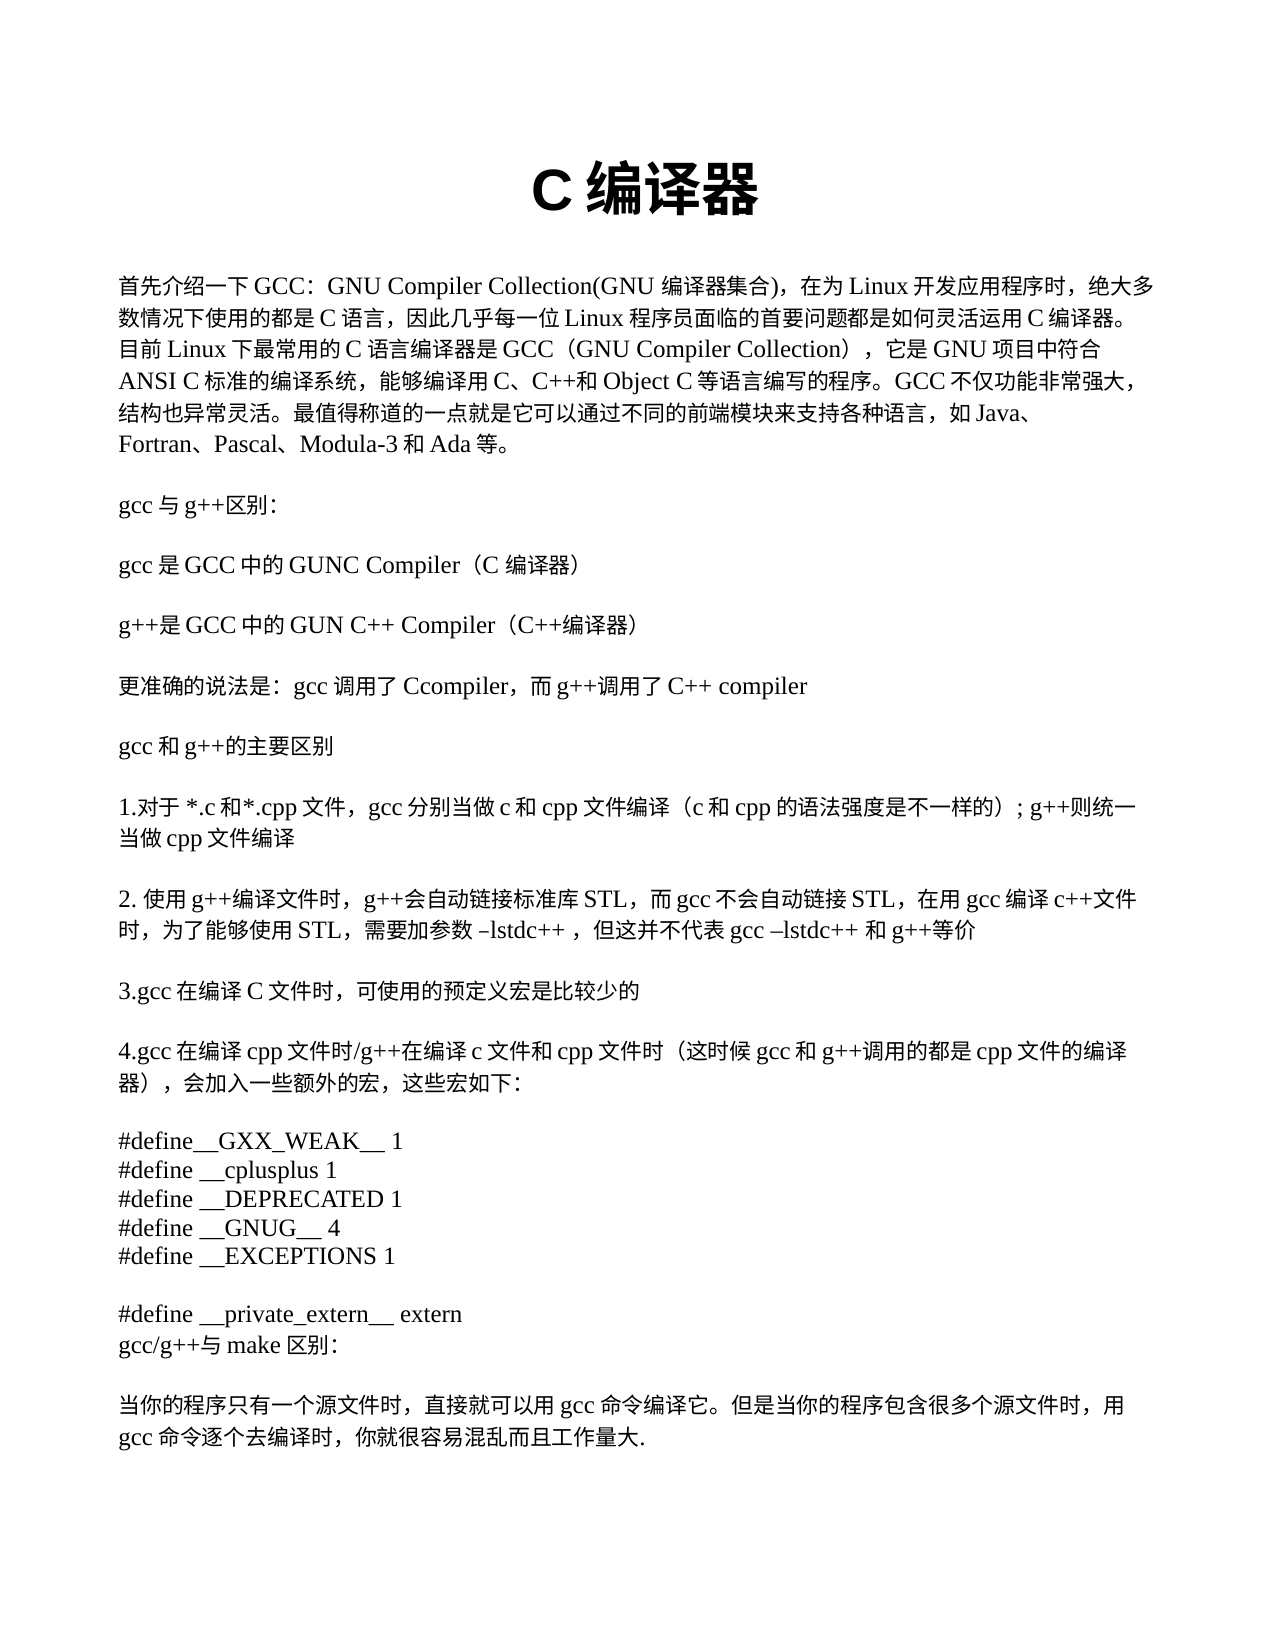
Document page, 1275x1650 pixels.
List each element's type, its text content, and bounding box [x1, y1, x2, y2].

text 更准确的说法是：gcc调用了Ccompiler，而g++调用了C++ compiler [118, 669, 1157, 701]
text gcc与g++区别： [118, 488, 1157, 519]
title C编译器 [118, 143, 1157, 228]
text 3.gcc在编译C文件时，可使用的预定义宏是比较少的 [118, 974, 1157, 1006]
text 当你的程序只有一个源文件时，直接就可以用gcc命令编译它。但是当你的程序包含很多个源文件时，用gcc命令逐个去编译时，你就很容易混乱而且工作量大. [118, 1388, 1157, 1451]
text #define __private_extern__ extern [118, 1299, 1157, 1328]
text #define __EXCEPTIONS 1 [118, 1241, 1157, 1270]
text #define __cplusplus 1 [118, 1155, 1157, 1184]
text 1.对于 *.c和*.cpp文件，gcc分别当做c和cpp文件编译（c和cpp的语法强度是不一样的）; g++则统一当做cpp文件编译 [118, 790, 1157, 853]
text gcc是GCC中的GUNC Compiler（C 编译器） [118, 548, 1157, 580]
text gcc和g++的主要区别 [118, 729, 1157, 761]
text g++是GCC中的GUN C++ Compiler（C++编译器） [118, 608, 1157, 640]
text 首先介绍一下GCC：GNU Compiler Collection(GNU 编译器集合)，在为Linux开发应用程序时，绝大多数情况下使用的都是C语言，因此几乎每一位Linux程序员面临的首要问题都是如何灵活运用C编译器。目前 Linux下最常用的C语言编译器是GCC（GNU Compiler Collection），它是GNU项目中符合ANSI C标准的编译系统，能够编译用C、C++和Object C等语言编写的程序。GCC不仅功能非常强大，结构也异常灵活。最值得称道的一点就是它可以通过不同的前端模块来支持各种语言，如Java、 Fortran、Pascal、Modula-3和Ada等。 [118, 269, 1157, 459]
text 4.gcc在编译cpp文件时/g++在编译c文件和cpp文件时（这时候gcc和g++调用的都是cpp文件的编译器），会加入一些额外的宏，这些宏如下： [118, 1034, 1157, 1098]
text #define __DEPRECATED 1 [118, 1184, 1157, 1213]
text gcc/g++与make区别： [118, 1328, 1157, 1359]
text #define__GXX_WEAK__ 1 [118, 1126, 1157, 1155]
text #define __GNUG__ 4 [118, 1213, 1157, 1241]
text 2. 使用g++编译文件时，g++会自动链接标准库STL，而gcc不会自动链接STL，在用gcc编译c++文件时，为了能够使用STL，需要加参数 –lstdc++ ，但这并不代表 gcc –lstdc++ 和 g++等价 [118, 882, 1157, 945]
